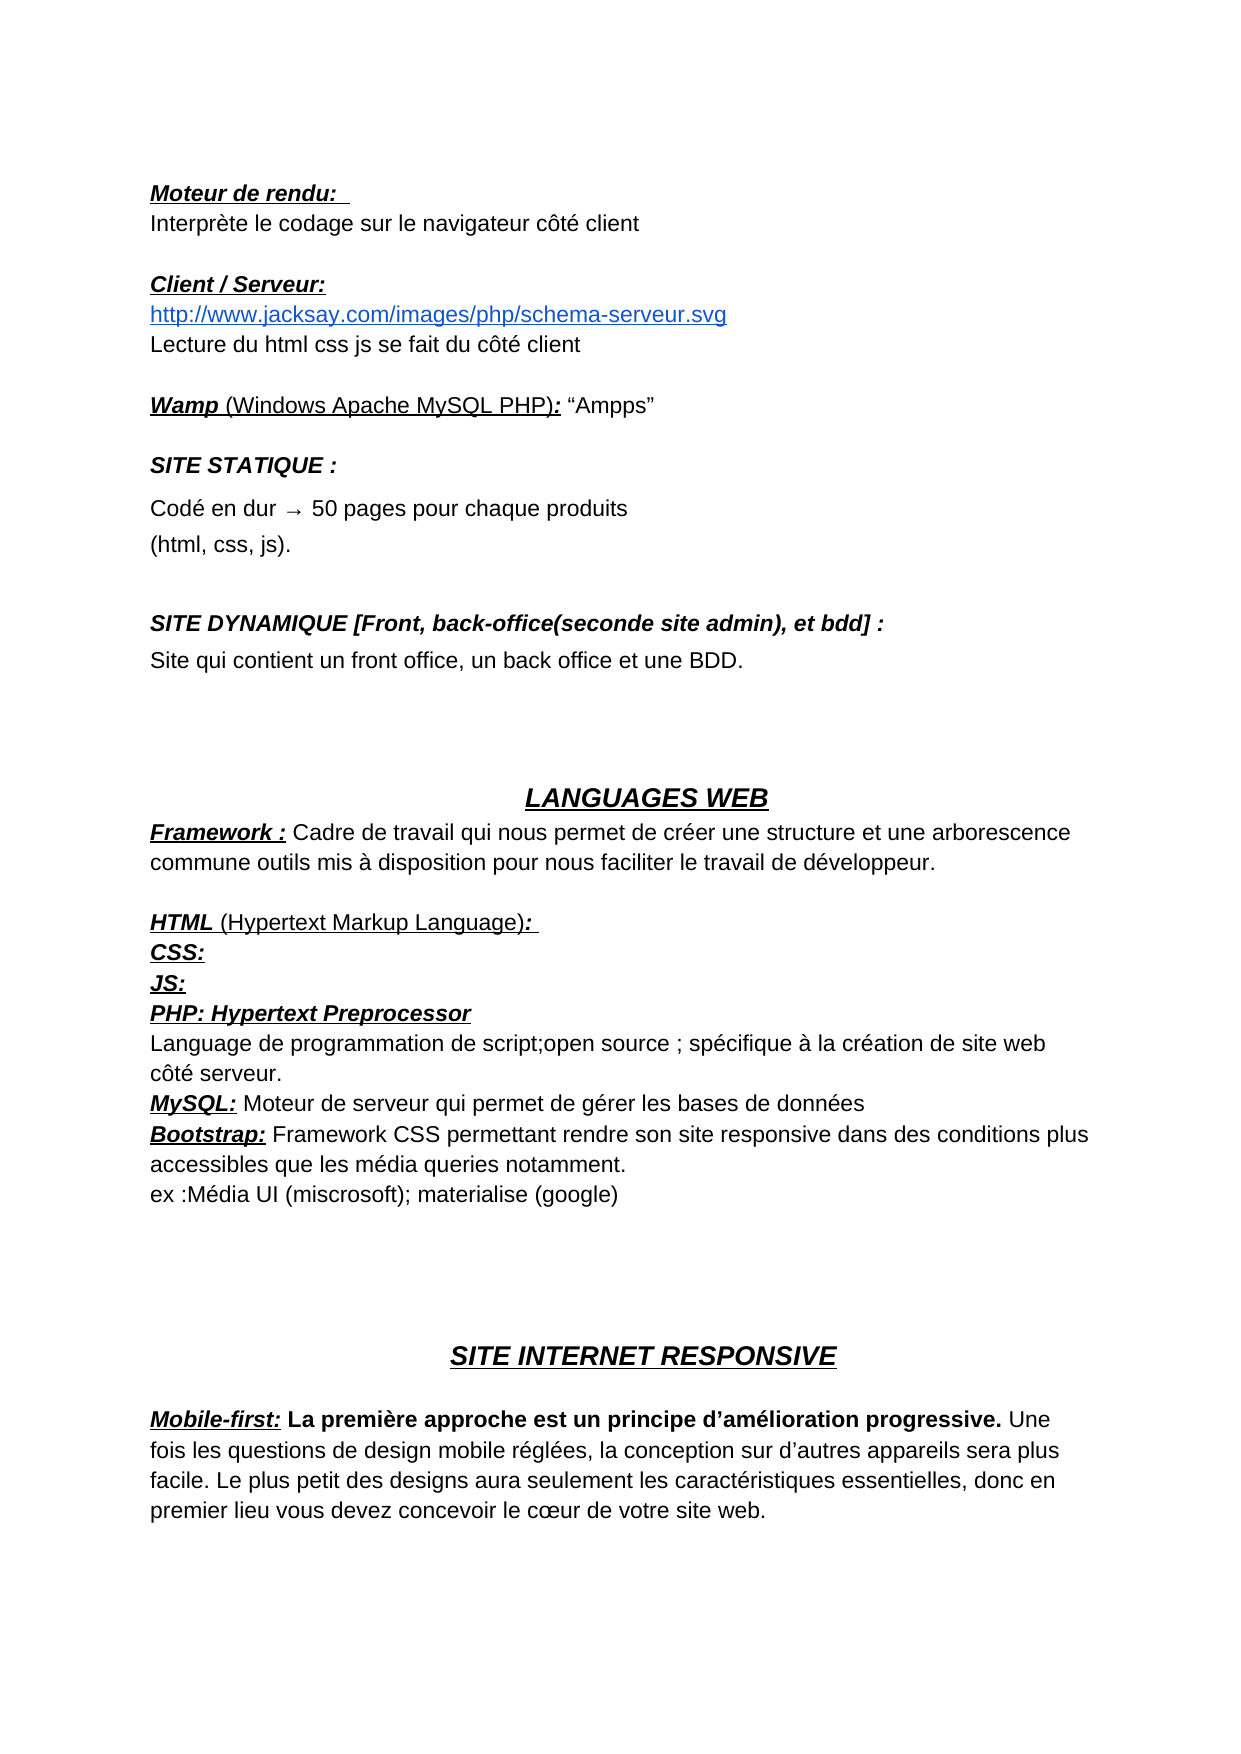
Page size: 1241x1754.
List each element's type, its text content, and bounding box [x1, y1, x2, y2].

text (html, css, js). [150, 531, 1090, 557]
text Site qui contient un front office, un back office et une BDD. [150, 647, 1090, 673]
text ex :Média UI (miscrosoft); materialise (google) [150, 1181, 1090, 1207]
text Lecture du html css js se fait du côté client [150, 331, 1090, 358]
text JS: [150, 969, 1090, 996]
text HTML (Hypertext Markup Language): [150, 909, 1090, 935]
text LANGUAGES WEB [450, 780, 1090, 813]
text Language de programmation de script;open source ; spécifique à la création de site web côté serveur. [150, 1030, 1090, 1086]
text http://www.jacksay.com/images/php/schema-serveur.svg [150, 301, 1090, 327]
text Mobile-first: La première approche est un principe d’amélioration progressive. Une fois les questions de design mobile réglées, la conception sur d’autres appareils sera plus facile. Le plus petit des designs aura seulement les caractéristiques essentielles, donc en premier lieu vous devez concevoir le cœur de votre site web. [150, 1406, 1090, 1523]
text Bootstrap: Framework CSS permettant rendre son site responsive dans des conditions plus accessibles que les média queries notamment. [150, 1121, 1090, 1177]
text Framework : Cadre de travail qui nous permet de créer une structure et une arborescence commune outils mis à disposition pour nous faciliter le travail de développeur. [150, 818, 1090, 875]
text CSS: [150, 939, 1090, 966]
text Moteur de rendu: [150, 180, 1090, 207]
text Client / Serveur: [150, 271, 1090, 297]
text SITE STATIQUE : [150, 452, 1090, 478]
text MySQL: Moteur de serveur qui permet de gérer les bases de données [150, 1090, 1090, 1117]
text PHP: Hypertext Preprocessor [150, 1000, 1090, 1026]
text SITE INTERNET RESPONSIVE [375, 1340, 1090, 1372]
text SITE DYNAMIQUE [Front, back-office(seconde site admin), et bdd] : [150, 610, 1090, 637]
text Codé en dur → 50 pages pour chaque produits [150, 495, 1090, 521]
text Wamp (Windows Apache MySQL PHP): “Ampps” [150, 392, 1090, 418]
text Interprète le codage sur le navigateur côté client [150, 210, 1090, 237]
